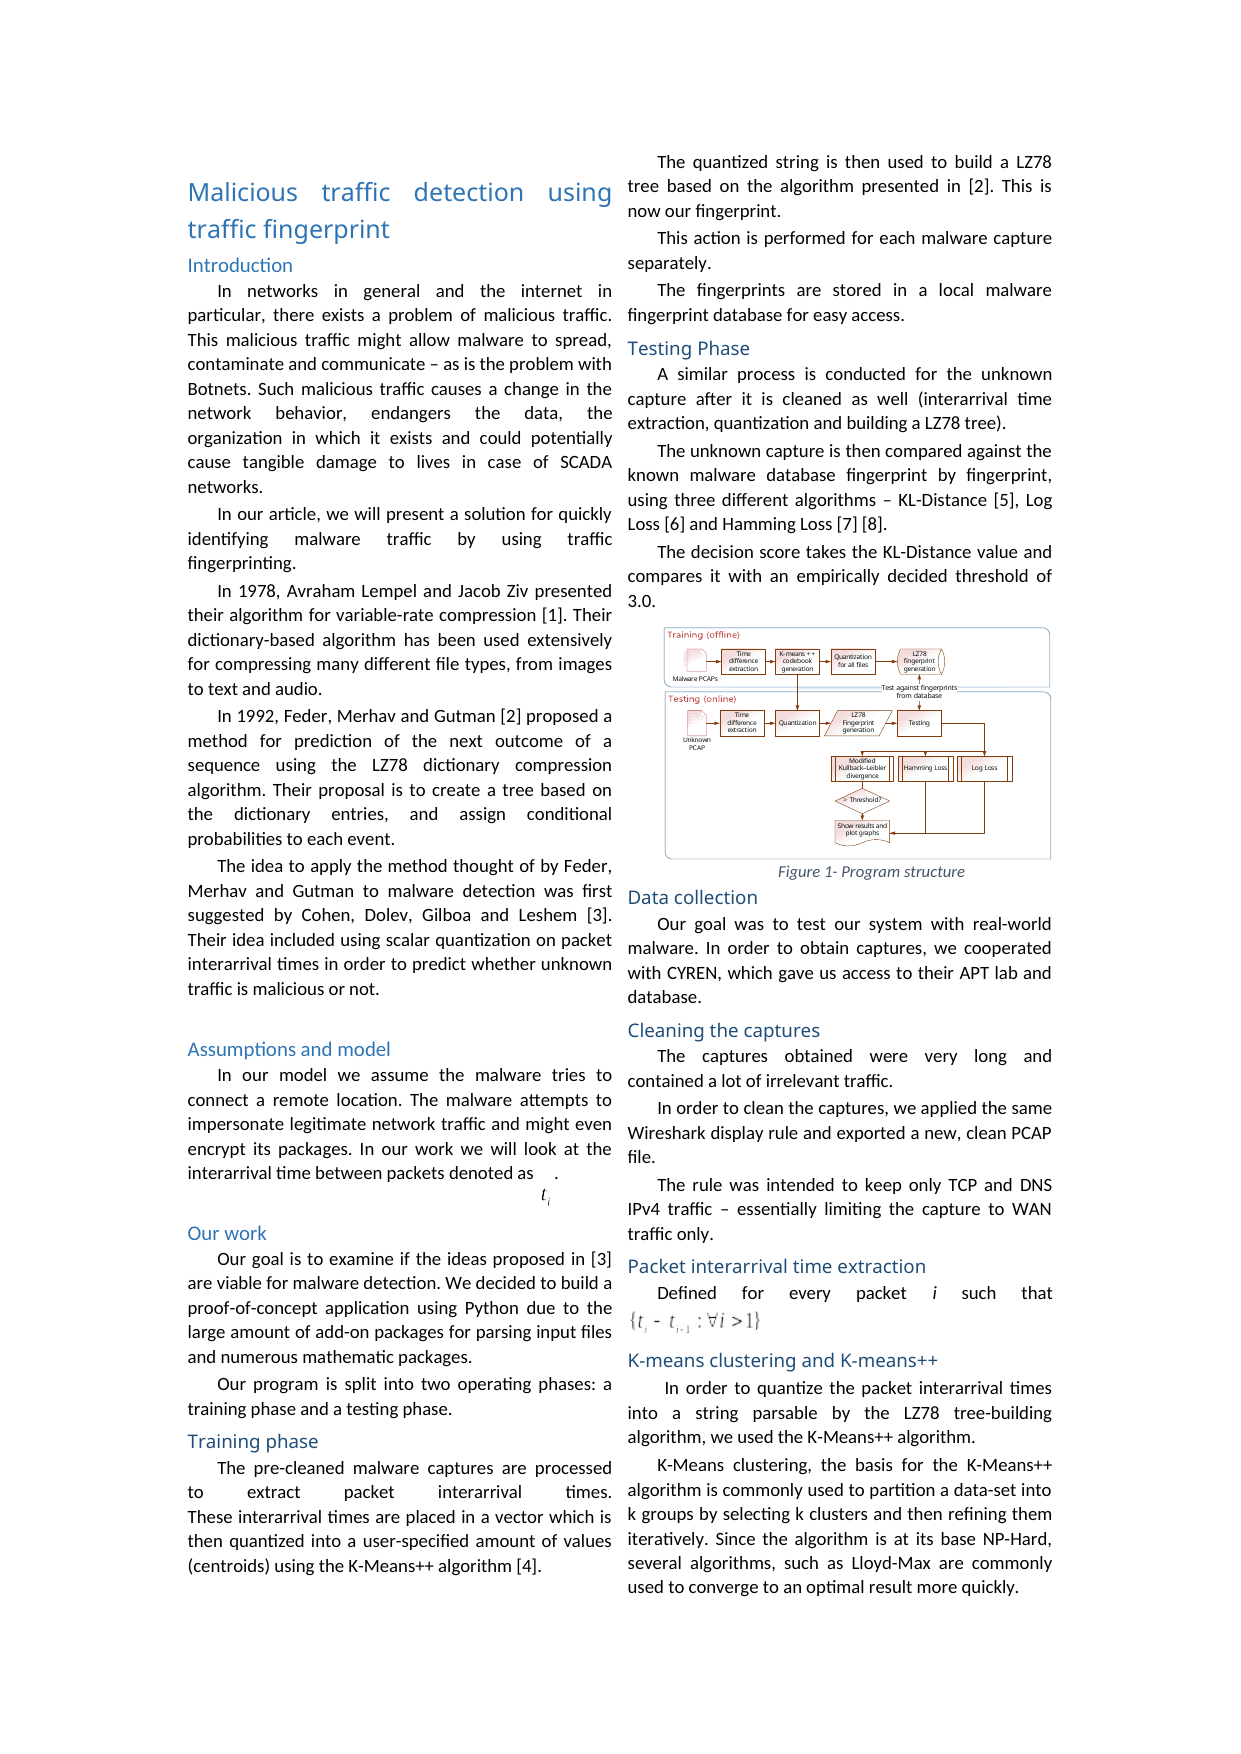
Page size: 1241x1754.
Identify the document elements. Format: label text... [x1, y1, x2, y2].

text The decision score takes the KL-Distance value and compares it with an empirically decided threshold of 3.0. [627, 540, 1053, 612]
subtitle Our work [187, 1220, 613, 1245]
text Our program is split into two operating phases: a training phase and a testing phase. [187, 1372, 613, 1420]
text The quantized string is then used to build a LZ78 tree based on the algorithm presented in [2]. This is now our fingerprint. [627, 150, 1053, 222]
subtitle Introduction [187, 252, 613, 277]
subtitle Packet interarrival time extraction [627, 1254, 1053, 1279]
text The captures obtained were very long and contained a lot of irrelevant traffic. [627, 1044, 1053, 1092]
text Our goal was to test our system with real-world malware. In order to obtain captures, we cooperated with CYREN, which gave us access to their APT lab and database. [627, 912, 1053, 1008]
text In 1992, Feder, Merhav and Gutman [2] proposed a method for prediction of the next outcome of a sequence using the LZ78 dictionary compression algorithm. Their proposal is to create a tree based on the dictionary entries, and assign conditional probabilities to each event. [187, 704, 613, 850]
text In our model we assume the malware tries to connect a remote location. The malware attempts to impersonate legitimate network traffic and might even encrypt its packages. In our work we will look at the interarrival time between packets denoted as . [187, 1063, 613, 1211]
text The pre-cleaned malware captures are processed to extract packet interarrival times. These interarrival times are placed in a vector which is then quantized into a user-specified amount of values (centroids) using the K-Means++ algorithm [4]. [187, 1456, 613, 1577]
text Figure 1- Program structure [662, 862, 1053, 882]
text In networks in general and the internet in particular, there exists a problem of malicious traffic. This malicious traffic might allow malware to spread, contaminate and communicate – as is the problem with Botnets. Such malicious traffic causes a change in the network behavior, endangers the data, the organization in which it exists and could potentially cause tangible damage to lives in case of SCADA networks. [187, 279, 613, 498]
subtitle Malicious traffic detection using traffic fingerprint [187, 175, 613, 245]
text K-Means clustering, the basis for the K-Means++ algorithm is commonly used to partition a data-set into k groups by selecting k clusters and then refining them iteratively. Since the algorithm is at its base NP-Hard, several algorithms, such as Lloyd-Max are commonly used to converge to an optimal result more quickly. [627, 1453, 1053, 1599]
subtitle Testing Phase [627, 335, 1053, 360]
subtitle Cleaning the captures [627, 1017, 1053, 1043]
text The fingerprints are stored in a local malware fingerprint database for easy access. [627, 279, 1053, 326]
text The rule was intended to keep only TCP and DNS IPv4 traffic – essentially limiting the capture to WAN traffic only. [627, 1173, 1053, 1245]
text The idea to apply the method thought of by Feder, Merhav and Gutman to malware detection was first suggested by Cohen, Dolev, Gilboa and Leshem [3]. Their idea included using scalar quantization on packet interarrival times in order to predict whether unknown traffic is malicious or not. [187, 854, 613, 1000]
text A similar process is conducted for the unknown capture after it is cleaned as well (interarrival time extraction, quantization and building a LZ78 tree). [627, 362, 1053, 434]
text In order to clean the captures, we applied the same Wireshark display rule and exported a new, clean PCAP file. [627, 1096, 1053, 1168]
subtitle Assumptions and model [187, 1036, 613, 1062]
subtitle Training phase [187, 1429, 613, 1454]
subtitle K-means clustering and K-means++ [627, 1347, 1053, 1372]
text The unknown capture is then compared against the known malware database fingerprint by fingerprint, using three different algorithms – KL-Distance [5], Log Loss [6] and Hamming Loss [7] [8]. [627, 439, 1053, 535]
text In order to quantize the packet interarrival times into a string parsable by the LZ78 tree-building algorithm, we used the K-Means++ algorithm. [627, 1374, 1053, 1449]
text Defined for every packet i such that [627, 1281, 1053, 1338]
text In our article, we will present a solution for quickly identifying malware traffic by using traffic fingerprinting. [187, 502, 613, 574]
subtitle Data collection [627, 621, 1053, 910]
text In 1978, Avraham Lempel and Jacob Ziv presented their algorithm for variable-rate compression [1]. Their dictionary-based algorithm has been used extensively for compressing many different file types, from images to text and audio. [187, 579, 613, 700]
text Our goal is to examine if the ideas proposed in [3] are viable for malware detection. We decided to build a proof-of-concept application using Python due to the large amount of add-on packages for parsing input files and numerous mathematic packages. [187, 1247, 613, 1368]
text This action is performed for each malware capture separately. [627, 227, 1053, 274]
